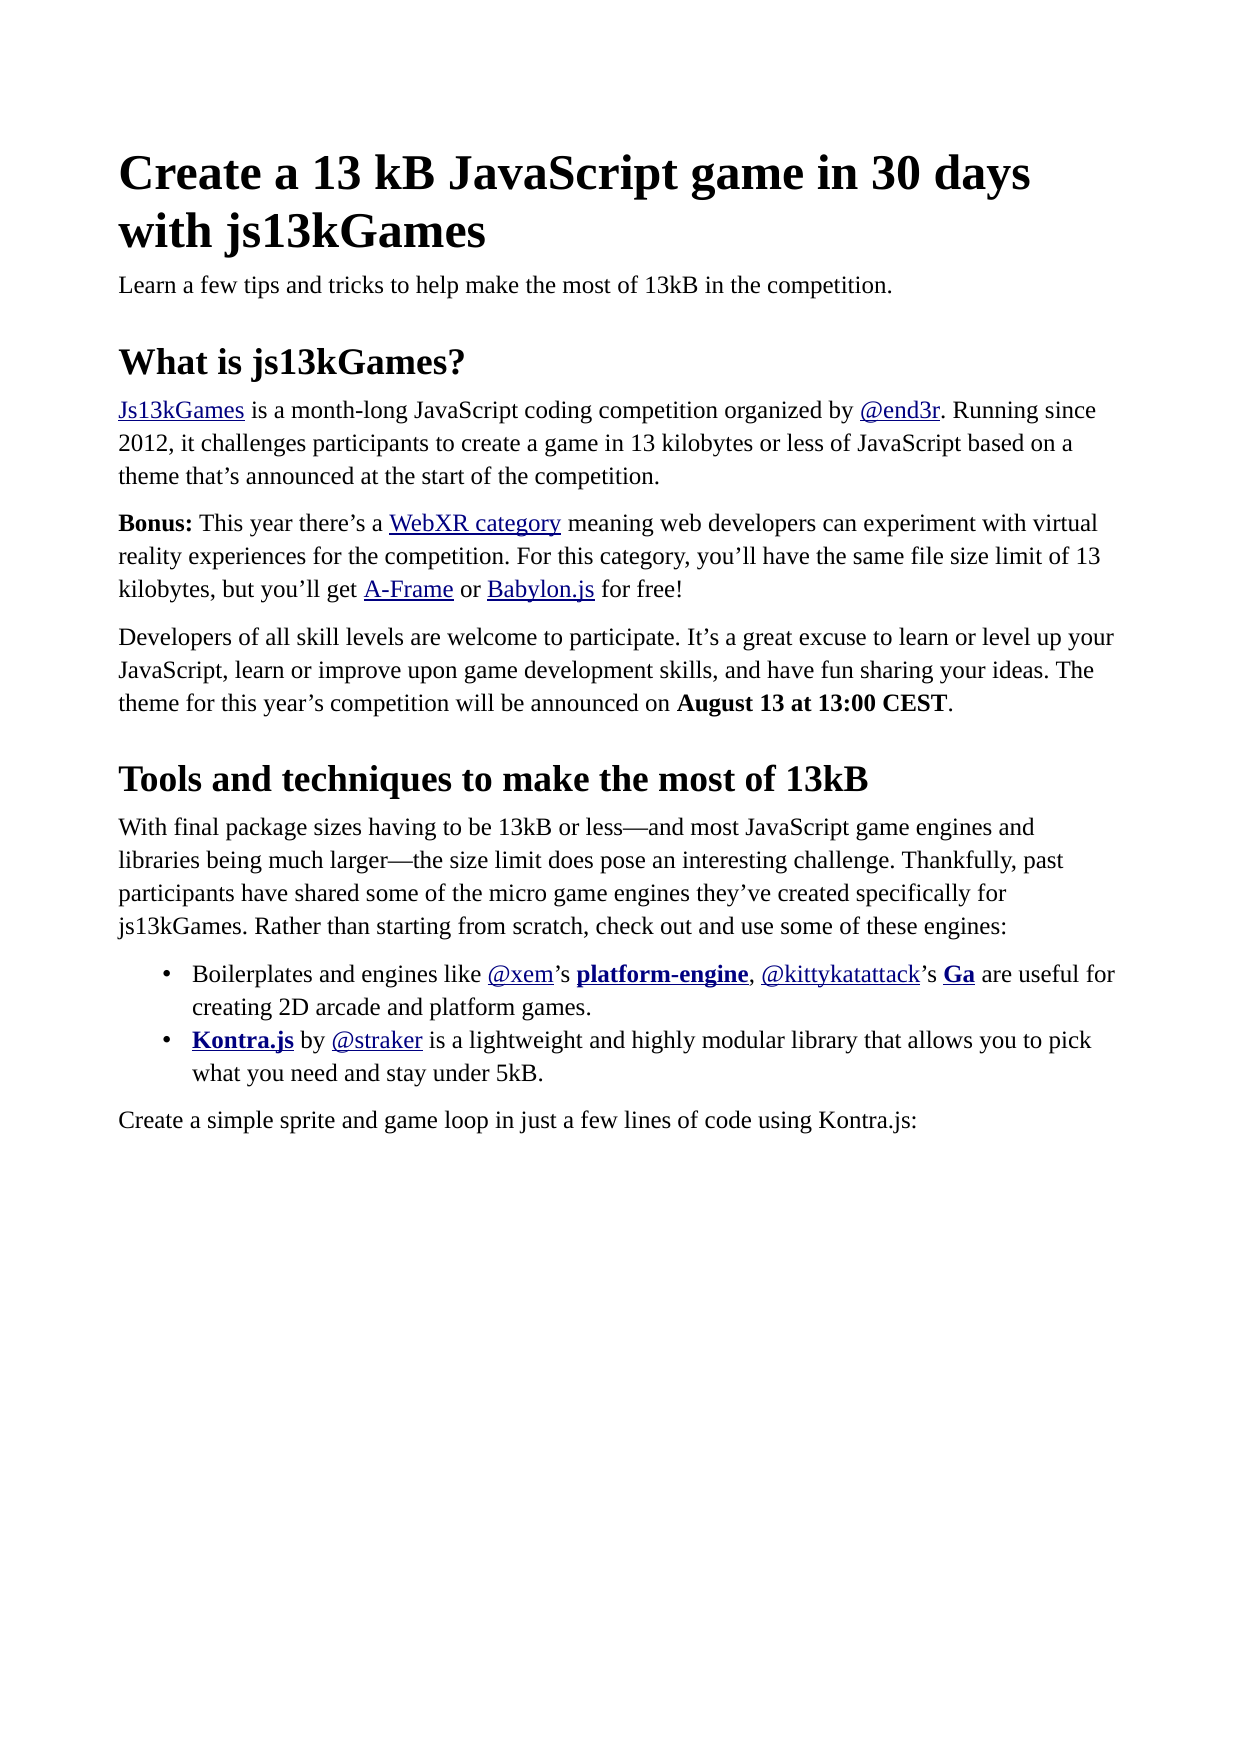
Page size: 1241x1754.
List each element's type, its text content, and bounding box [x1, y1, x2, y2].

text With final package sizes having to be 13kB or less—and most JavaScript game engines and libraries being much larger—the size limit does pose an interesting challenge. Thankfully, past participants have shared some of the micro game engines they’ve created specifically for js13kGames. Rather than starting from scratch, check out and use some of these engines: [118, 812, 1122, 940]
subtitle Create a 13 kB JavaScript game in 30 days with js13kGames [118, 143, 1122, 258]
text Bonus: This year there’s a WebXR category meaning web developers can experiment with virtual reality experiences for the competition. For this category, you’ll have the same file size limit of 13 kilobytes, but you’ll get A-Frame or Babylon.js for free! [118, 508, 1122, 603]
text Create a simple sprite and game loop in just a few lines of code using Kontra.js: [118, 1105, 1122, 1134]
text Learn a few tips and tricks to help make the most of 13kB in the competition. [118, 271, 1122, 299]
list Boilerplates and engines like @xem’s platform-engine, @kittykatattack’s Ga are useful for creating 2D arcade and platform games. [162, 959, 1122, 1021]
subtitle Tools and techniques to make the most of 13kB [118, 756, 1122, 799]
subtitle What is js13kGames? [118, 339, 1122, 382]
text Developers of all skill levels are welcome to participate. It’s a great excuse to learn or level up your JavaScript, learn or improve upon game development skills, and have fun sharing your ideas. The theme for this year’s competition will be announced on August 13 at 13:00 CEST. [118, 622, 1122, 717]
list Kontra.js by @straker is a lightweight and highly modular library that allows you to pick what you need and stay under 5kB. [162, 1025, 1122, 1087]
text Js13kGames is a month-long JavaScript coding competition organized by @end3r. Running since 2012, it challenges participants to create a game in 13 kilobytes or less of JavaScript based on a theme that’s announced at the start of the competition. [118, 395, 1122, 489]
